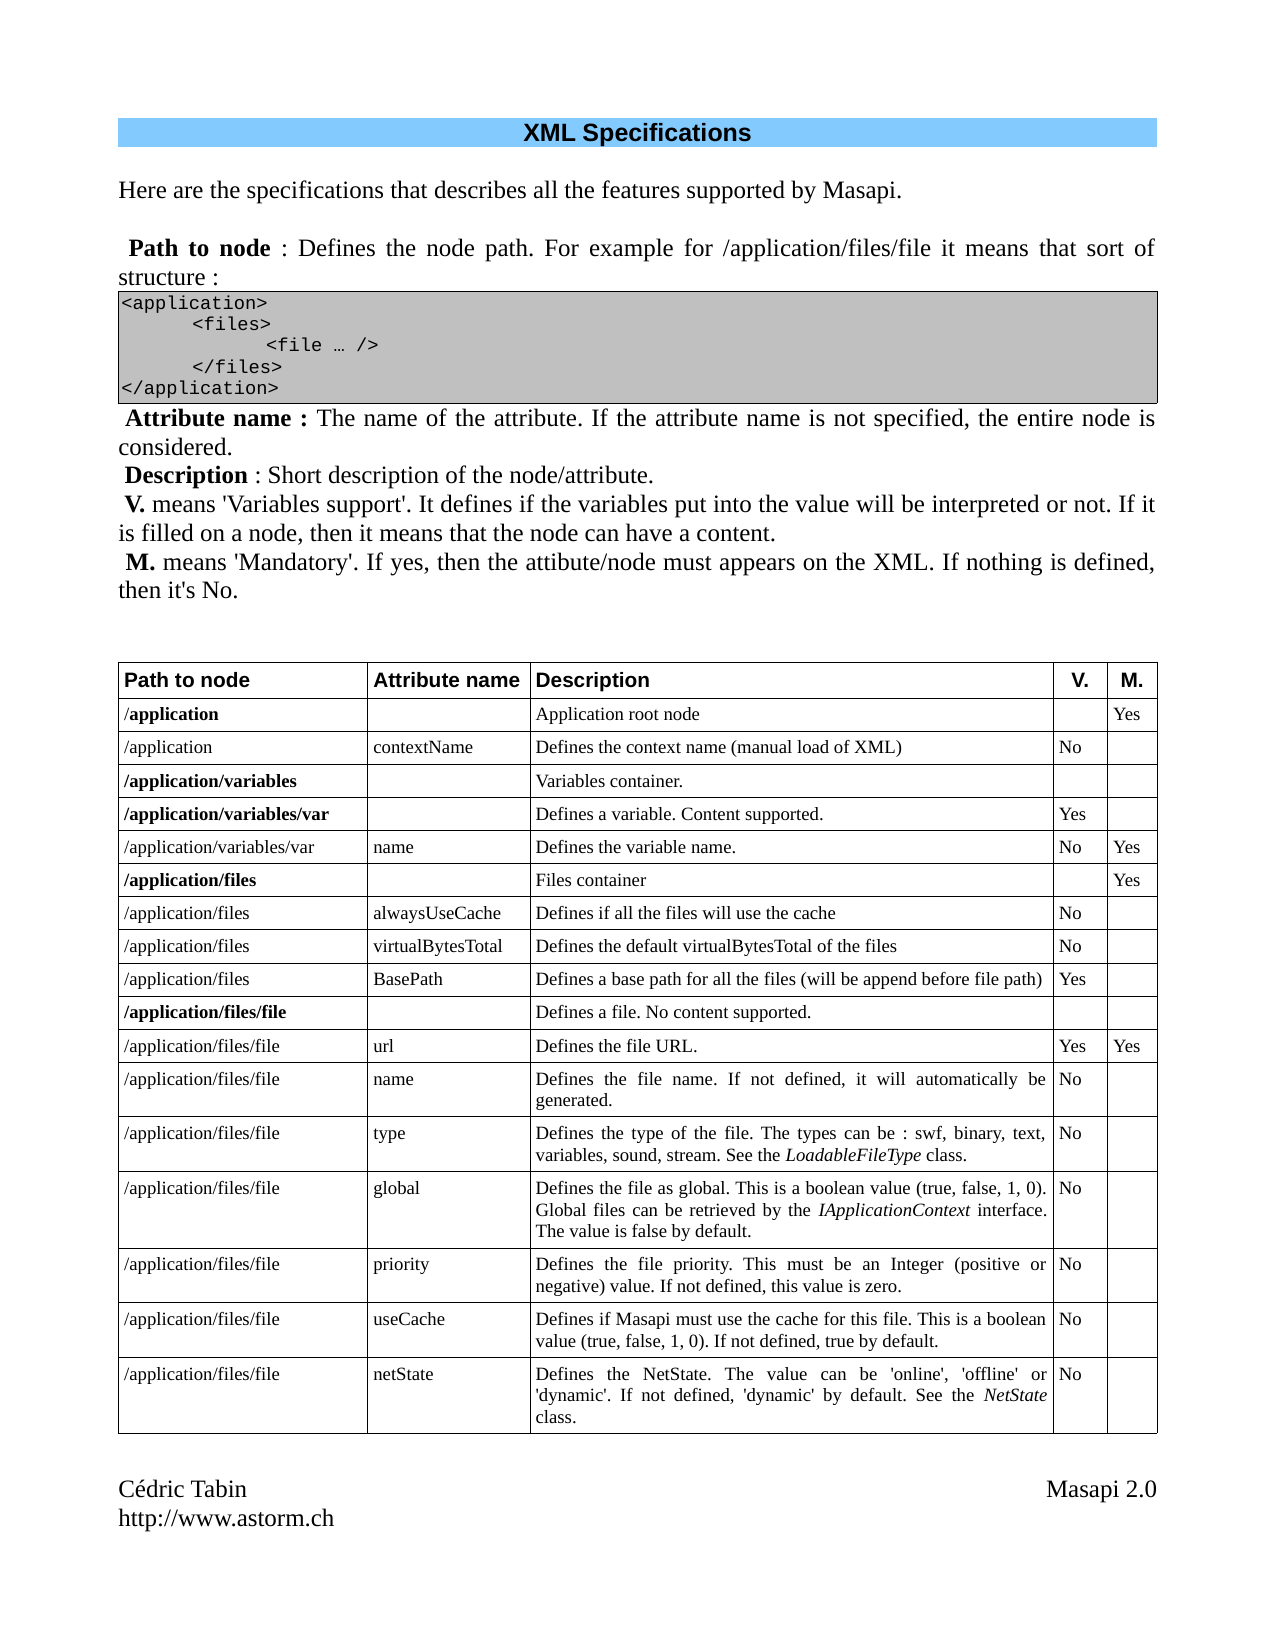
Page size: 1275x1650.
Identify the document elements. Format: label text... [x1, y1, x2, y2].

table_cell [368, 798, 530, 830]
table_cell Defines a file. No content supported. [531, 997, 1053, 1029]
text XML Specifications [118, 118, 1157, 147]
table_cell Defines the NetState. The value can be 'online', 'offline' or 'dynamic'. If not defined, 'dynamic' by default. See the NetState class. [531, 1358, 1053, 1433]
table_cell /application/files/file [119, 1117, 367, 1171]
table_cell type [368, 1117, 530, 1171]
table_cell Yes [1054, 1030, 1107, 1062]
table_cell [1108, 1358, 1157, 1433]
text <files> [119, 312, 1157, 333]
table_cell [1054, 864, 1107, 896]
table_cell /application [119, 699, 367, 731]
table_cell [368, 765, 530, 797]
table_cell /application/variables/var [119, 798, 367, 830]
table_cell Defines if all the files will use the cache [531, 897, 1053, 929]
table_cell [1108, 798, 1157, 830]
table_cell [1054, 997, 1107, 1029]
table_cell [1108, 1172, 1157, 1247]
table_cell [1108, 1303, 1157, 1357]
table_cell Yes [1108, 1030, 1157, 1062]
table_cell [368, 997, 530, 1029]
table_cell No [1054, 1303, 1107, 1357]
table_cell Defines a base path for all the files (will be append before file path) [531, 964, 1053, 996]
table_cell Yes [1054, 964, 1107, 996]
table_cell No [1054, 1249, 1107, 1302]
table_header M. [1108, 663, 1157, 697]
table_cell Defines the file priority. This must be an Integer (positive or negative) value. If not defined, this value is zero. [531, 1249, 1053, 1302]
table_cell priority [368, 1249, 530, 1302]
table_cell No [1054, 897, 1107, 929]
table_cell Yes [1054, 798, 1107, 830]
text <application> [119, 292, 1157, 312]
table_cell /application/files [119, 897, 367, 929]
table_cell No [1054, 831, 1107, 863]
table_cell /application/files/file [119, 1303, 367, 1357]
table_cell contextName [368, 732, 530, 764]
table_cell [1108, 1063, 1157, 1116]
table_cell No [1054, 1063, 1107, 1116]
table_cell No [1054, 930, 1107, 962]
table_cell useCache [368, 1303, 530, 1357]
table_cell [1108, 1249, 1157, 1302]
table_cell [1108, 930, 1157, 962]
text </application> [119, 376, 1157, 403]
table_header Attribute name [368, 663, 530, 697]
table_cell url [368, 1030, 530, 1062]
table_cell virtualBytesTotal [368, 930, 530, 962]
table_cell /application/files/file [119, 997, 367, 1029]
table_cell /application/files/file [119, 1358, 367, 1433]
table_cell [1054, 699, 1107, 731]
table_cell /application/variables [119, 765, 367, 797]
table_cell global [368, 1172, 530, 1247]
text </files> [119, 354, 1157, 376]
table_cell Yes [1108, 699, 1157, 731]
table_cell Defines the variable name. [531, 831, 1053, 863]
table_cell No [1054, 1172, 1107, 1247]
table_cell Defines if Masapi must use the cache for this file. This is a boolean value (true, false, 1, 0). If not defined, true by default. [531, 1303, 1053, 1357]
table_cell [1054, 765, 1107, 797]
table_cell /application/files/file [119, 1030, 367, 1062]
table_cell Yes [1108, 831, 1157, 863]
table_cell /application/files [119, 864, 367, 896]
table_cell [1108, 964, 1157, 996]
text V. means 'Variables support'. It defines if the variables put into the value will be interpreted or not. If it is filled on a node, then it means that the node can have a content. [118, 489, 1157, 547]
table_cell name [368, 1063, 530, 1116]
table_cell No [1054, 1358, 1107, 1433]
table_cell No [1054, 1117, 1107, 1171]
table_header Description [531, 663, 1053, 697]
table_cell alwaysUseCache [368, 897, 530, 929]
table_cell name [368, 831, 530, 863]
table_cell Defines the file name. If not defined, it will automatically be generated. [531, 1063, 1053, 1116]
table_cell [368, 864, 530, 896]
table_cell Defines a variable. Content supported. [531, 798, 1053, 830]
table_cell [1108, 765, 1157, 797]
table_cell Defines the type of the file. The types can be : swf, binary, text, variables, sound, stream. See the LoadableFileType class. [531, 1117, 1053, 1171]
table_cell Variables container. [531, 765, 1053, 797]
table_header Path to node [119, 663, 367, 697]
table_cell BasePath [368, 964, 530, 996]
text Attribute name : The name of the attribute. If the attribute name is not specified, the entire node is considered. [118, 404, 1157, 461]
table_cell [1108, 732, 1157, 764]
table_cell /application/files [119, 964, 367, 996]
table_cell [1108, 997, 1157, 1029]
text Path to node : Defines the node path. For example for /application/files/file it means that sort of structure : [118, 233, 1157, 291]
table_cell [1108, 1117, 1157, 1171]
table_cell [368, 699, 530, 731]
text Here are the specifications that describes all the features supported by Masapi. [118, 176, 1157, 204]
table_cell Application root node [531, 699, 1053, 731]
table_cell /application/variables/var [119, 831, 367, 863]
table_cell /application/files [119, 930, 367, 962]
text <file … /> [119, 333, 1157, 354]
text M. means 'Mandatory'. If yes, then the attibute/node must appears on the XML. If nothing is defined, then it's No. [118, 547, 1157, 604]
table_cell /application [119, 732, 367, 764]
table_cell Files container [531, 864, 1053, 896]
table_cell No [1054, 732, 1107, 764]
table_cell Defines the file URL. [531, 1030, 1053, 1062]
table_header V. [1054, 663, 1107, 697]
table_cell Defines the default virtualBytesTotal of the files [531, 930, 1053, 962]
table_cell /application/files/file [119, 1172, 367, 1247]
table_cell [1108, 897, 1157, 929]
table_cell Yes [1108, 864, 1157, 896]
text Description : Short description of the node/attribute. [118, 461, 1157, 489]
table_cell netState [368, 1358, 530, 1433]
table_cell /application/files/file [119, 1249, 367, 1302]
table_cell Defines the file as global. This is a boolean value (true, false, 1, 0). Global files can be retrieved by the IApplicationContext interface. The value is false by default. [531, 1172, 1053, 1247]
table_cell Defines the context name (manual load of XML) [531, 732, 1053, 764]
table_cell /application/files/file [119, 1063, 367, 1116]
